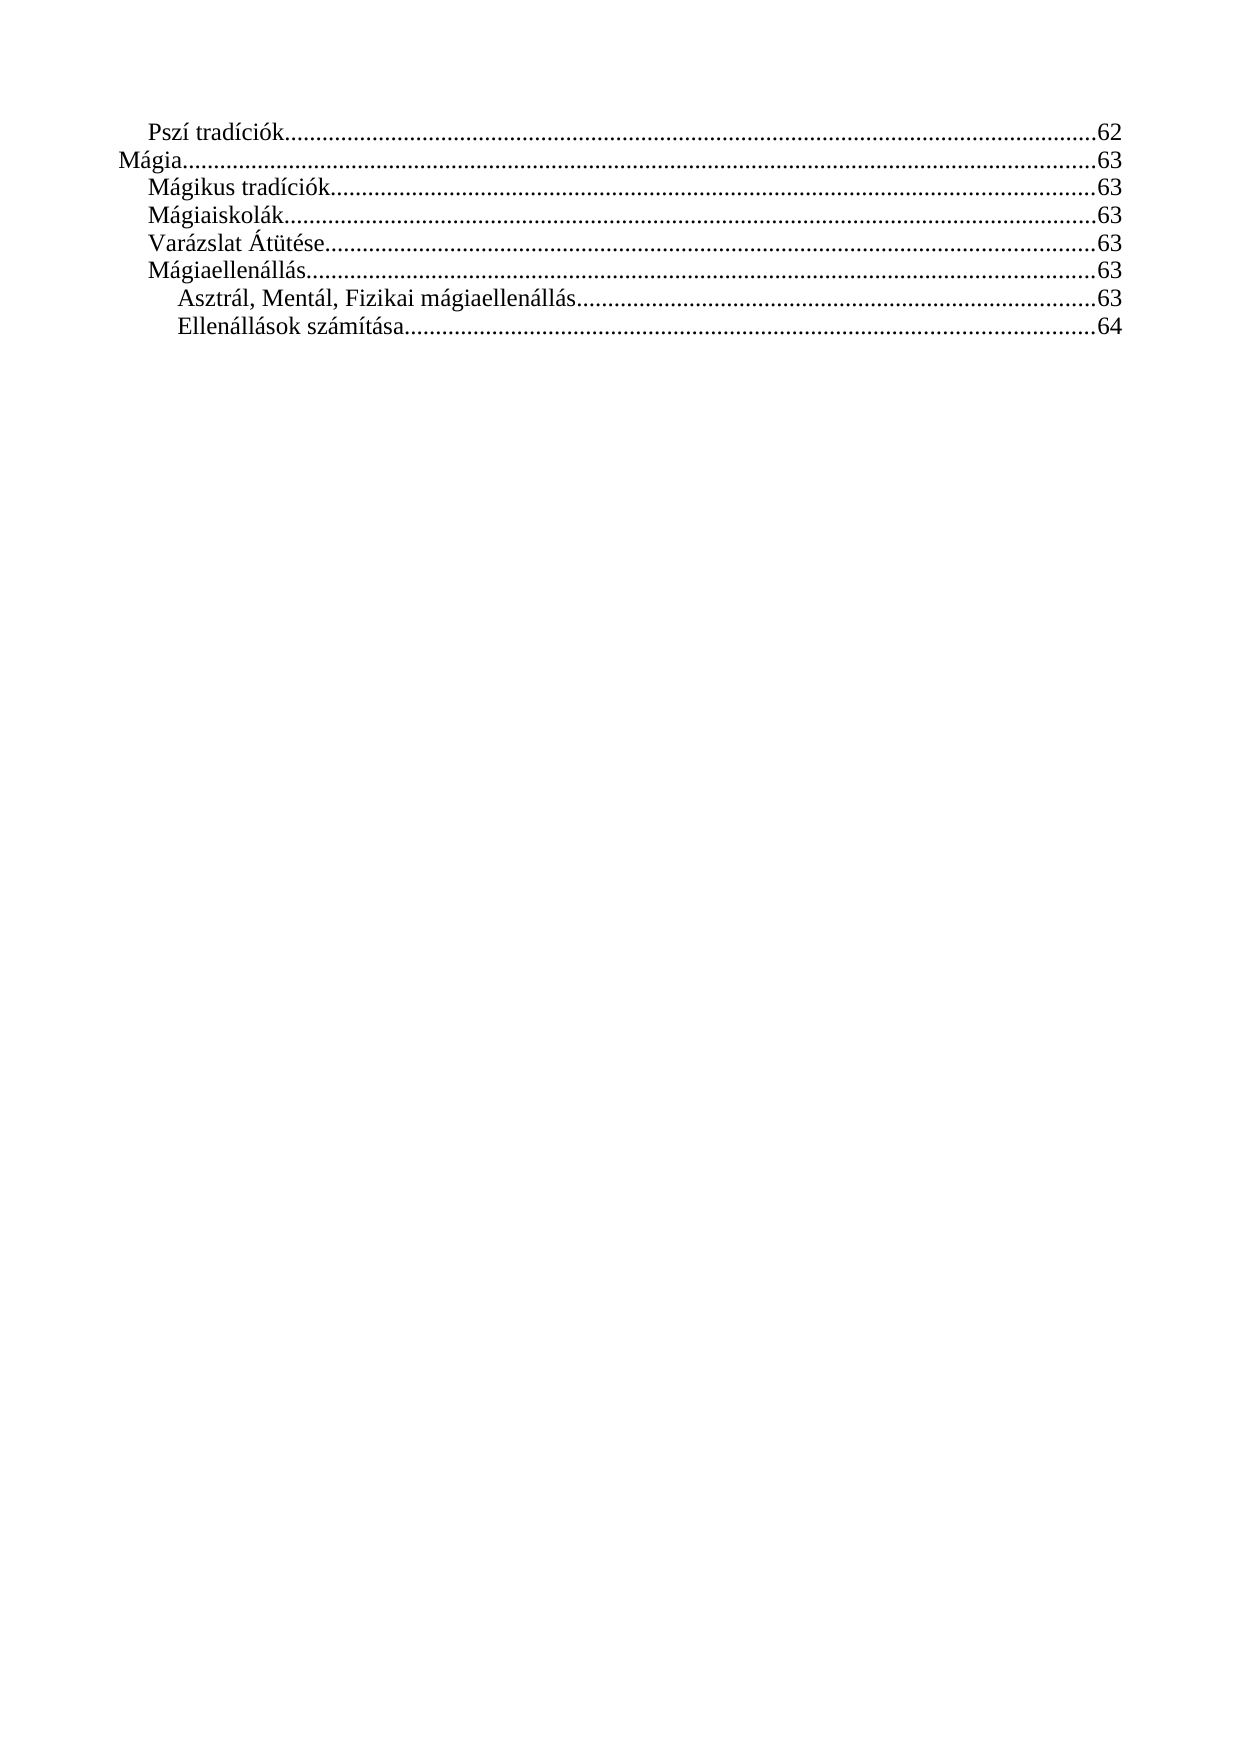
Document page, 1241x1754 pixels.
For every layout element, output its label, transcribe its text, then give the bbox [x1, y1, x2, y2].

text Mágiaellenállás 63 [148, 257, 1122, 284]
text Mágia 63 [118, 146, 1122, 173]
text Varázslat Átütése 63 [148, 229, 1122, 257]
text Ellenállások számítása 64 [177, 312, 1122, 340]
text Mágiaiskolák 63 [148, 201, 1122, 229]
text Mágikus tradíciók 63 [148, 173, 1122, 201]
text Pszí tradíciók 62 [148, 118, 1122, 146]
text Asztrál, Mentál, Fizikai mágiaellenállás 63 [177, 284, 1122, 312]
